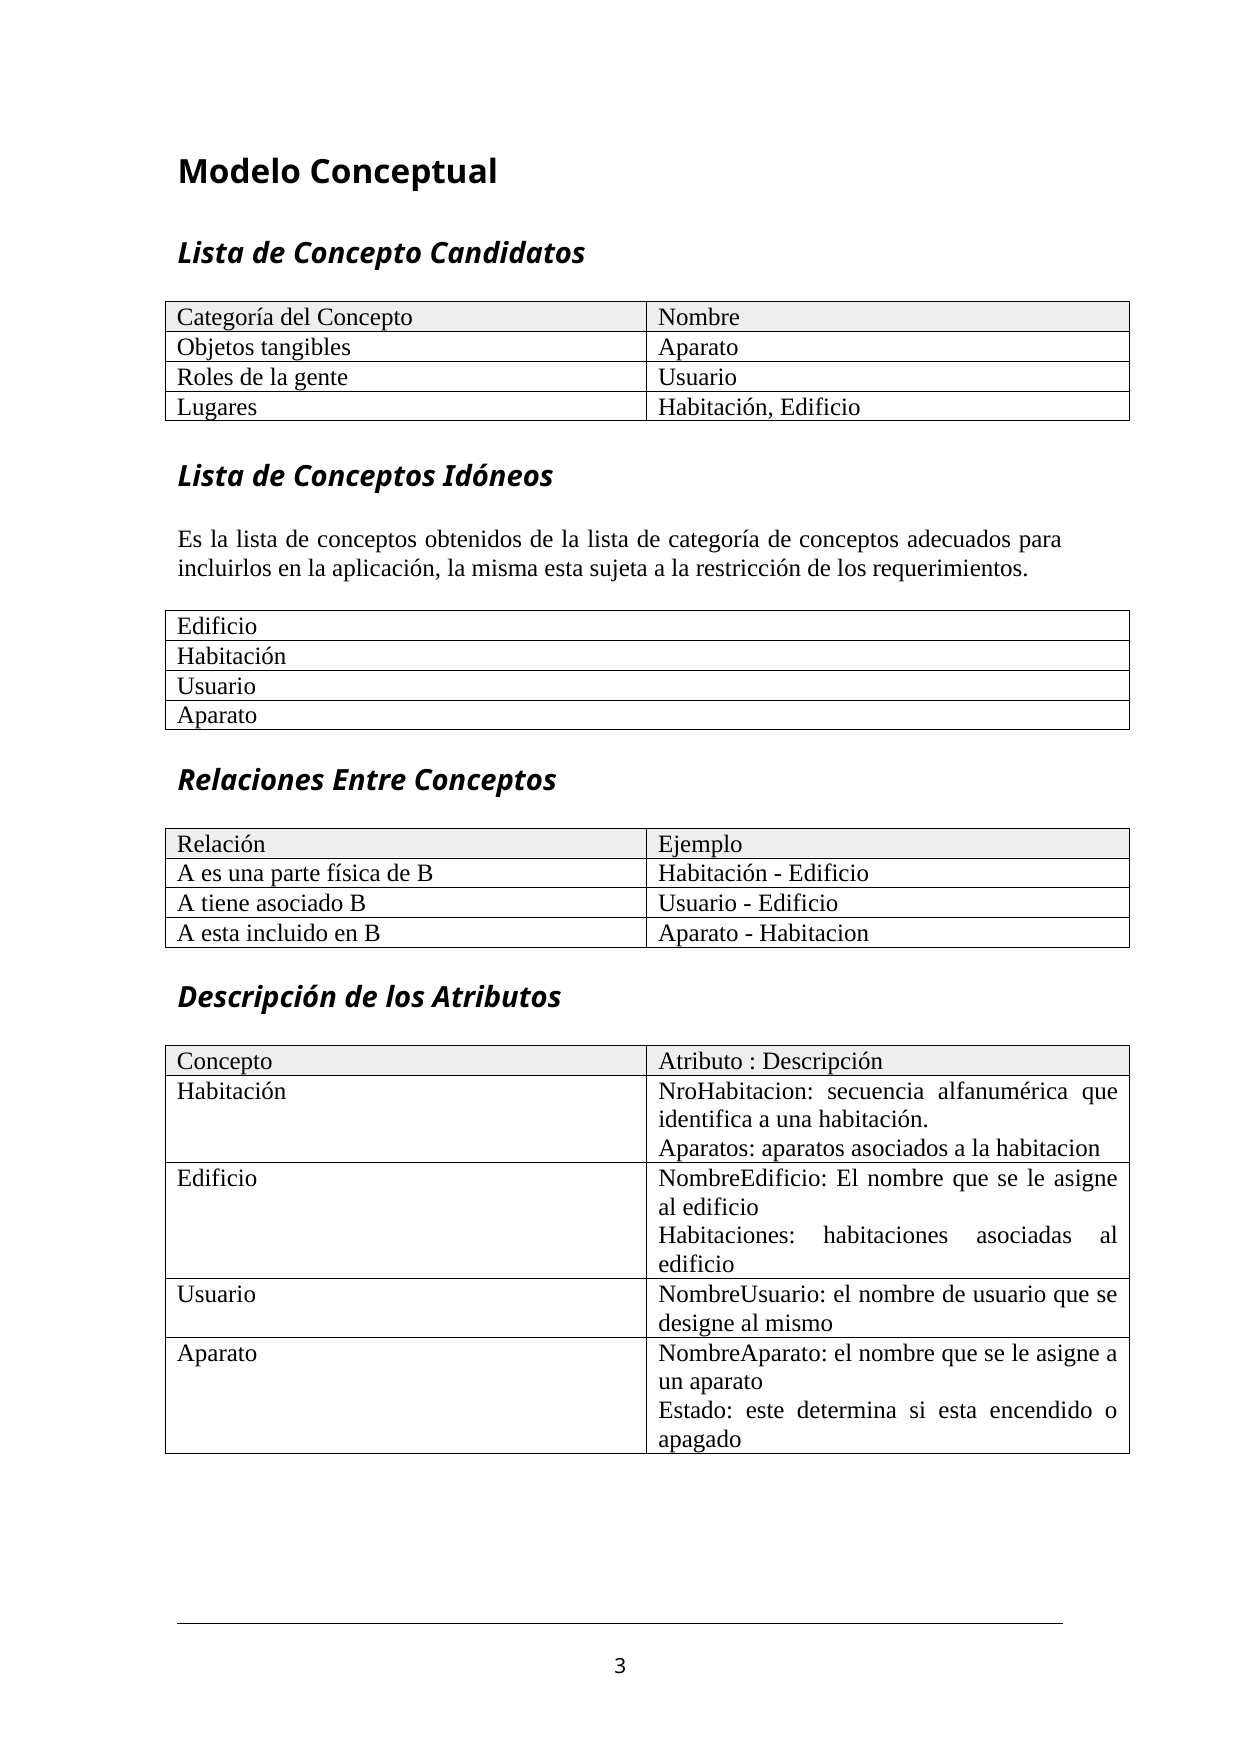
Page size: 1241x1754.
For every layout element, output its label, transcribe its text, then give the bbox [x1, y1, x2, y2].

table_cell Lugares [166, 392, 646, 420]
table_cell Objetos tangibles [166, 332, 646, 361]
table_header Ejemplo [647, 829, 1129, 857]
subtitle Lista de Conceptos Idóneos [177, 456, 1063, 495]
table_cell Usuario [647, 362, 1129, 391]
subtitle Modelo Conceptual [177, 148, 1063, 193]
subtitle Relaciones Entre Conceptos [177, 759, 1063, 799]
text Es la lista de conceptos obtenidos de la lista de categoría de conceptos adecuados para incluirlos en la aplicación, la misma esta sujeta a la restricción de los requerimientos. [177, 524, 1063, 581]
table_header Nombre [647, 302, 1129, 331]
table_cell A tiene asociado B [166, 888, 646, 917]
table_cell NombreAparato: el nombre que se le asigne a un aparato Estado: este determina si esta encendido o apagado [647, 1338, 1129, 1453]
table_cell Habitación - Edificio [647, 859, 1129, 887]
subtitle Descripción de los Atributos [177, 977, 1063, 1016]
table_cell Usuario - Edificio [647, 888, 1129, 917]
table_header Categoría del Concepto [166, 302, 646, 331]
table_cell NombreUsuario: el nombre de usuario que se designe al mismo [647, 1279, 1129, 1337]
table_cell Aparato [647, 332, 1129, 361]
table_cell Edificio [166, 1163, 646, 1278]
table_cell Usuario [166, 671, 1129, 699]
table_cell NroHabitacion: secuencia alfanumérica que identifica a una habitación. Aparatos: aparatos asociados a la habitacion [647, 1076, 1129, 1162]
table_cell Habitación [166, 1076, 646, 1162]
subtitle Lista de Concepto Candidatos [177, 233, 1063, 272]
table_cell Habitación, Edificio [647, 392, 1129, 420]
table_cell NombreEdificio: El nombre que se le asigne al edificio Habitaciones: habitaciones asociadas al edificio [647, 1163, 1129, 1278]
table_cell A es una parte física de B [166, 859, 646, 887]
table_header Atributo : Descripción [647, 1046, 1129, 1075]
table_header Concepto [166, 1046, 646, 1075]
table_cell Roles de la gente [166, 362, 646, 391]
table_cell Usuario [166, 1279, 646, 1337]
table_cell Aparato - Habitacion [647, 918, 1129, 947]
table_cell Aparato [166, 701, 1129, 729]
table_cell Aparato [166, 1338, 646, 1453]
table_header Relación [166, 829, 646, 857]
table_cell A esta incluido en B [166, 918, 646, 947]
table_header Edificio [166, 611, 1129, 640]
table_cell Habitación [166, 641, 1129, 670]
